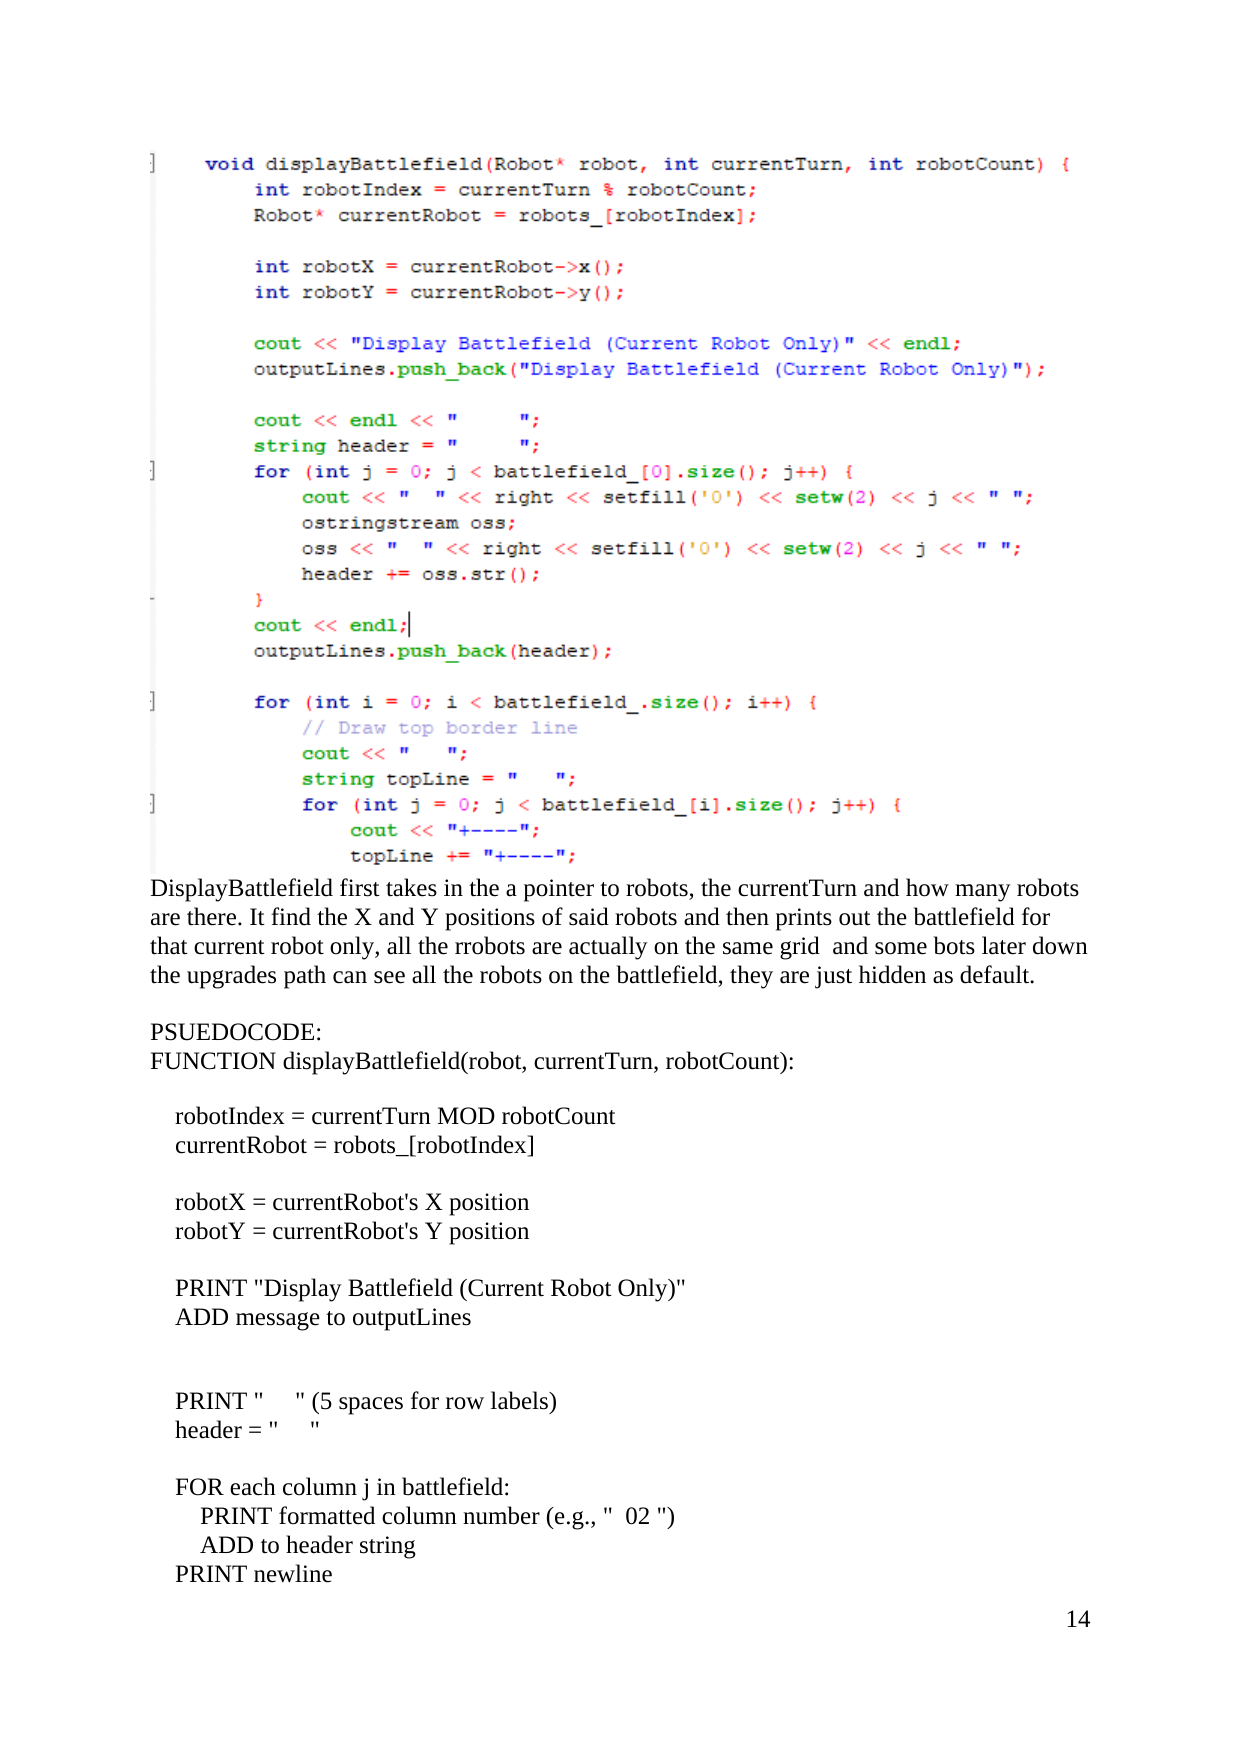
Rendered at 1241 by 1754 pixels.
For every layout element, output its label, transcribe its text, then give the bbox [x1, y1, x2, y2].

text FUNCTION displayBattlefield(robot, currentTurn, robotCount): robotIndex = currentTurn MOD robotCount currentRobot = robots_[robotIndex] robotX = currentRobot's X position robotY = currentRobot's Y position PRINT "Display Battlefield (Current Robot Only)" ADD message to outputLines PRINT " " (5 spaces for row labels) header = " " FOR each column j in battlefield: PRINT formatted column number (e.g., " 02 ") ADD to header string PRINT newline [150, 1046, 1090, 1587]
text PSUEDOCODE: [150, 1017, 1090, 1046]
text DisplayBattlefield first takes in the a pointer to robots, the currentTurn and how many robots are there. It find the X and Y positions of said robots and then prints out the battlefield for that current robot only, all the rrobots are actually on the same grid and some bots later down the upgrades path can see all the robots on the battlefield, they are just hidden as default. [150, 873, 1090, 988]
